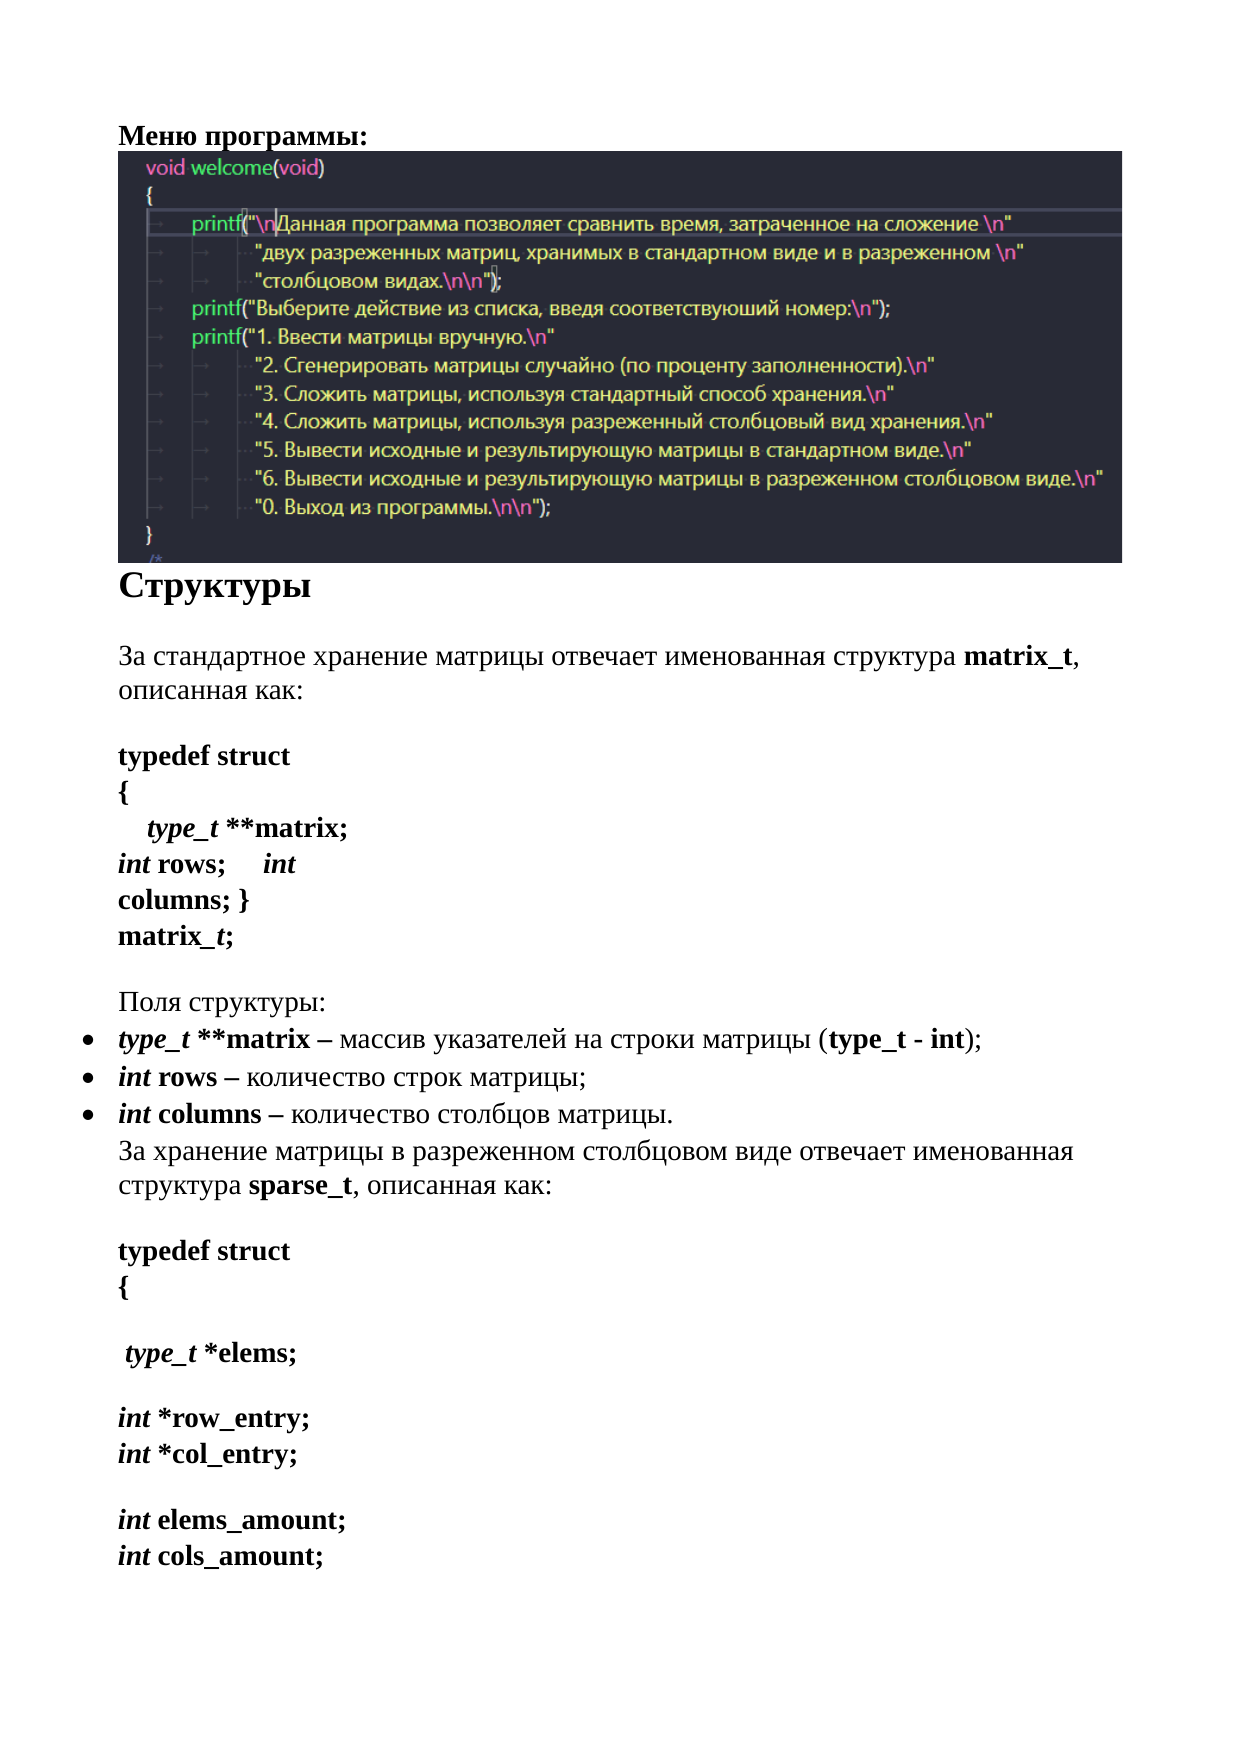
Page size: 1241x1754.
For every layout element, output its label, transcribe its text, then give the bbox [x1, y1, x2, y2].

list int rows – количество строк матрицы; [81, 1058, 1122, 1093]
text int elems_amount; int cols_amount; [118, 1502, 376, 1572]
text За стандартное хранение матрицы отвечает именованная структура matrix_t, описанная как: [118, 638, 1122, 705]
text type_t **matrix; int rows; int columns; } matrix_t; [118, 810, 349, 952]
text Структуры [118, 563, 1122, 606]
text { [118, 1269, 376, 1303]
text Меню программы: [118, 118, 1122, 151]
text int *row_entry; int *col_entry; [118, 1400, 376, 1470]
text Поля структуры: [118, 984, 1122, 1018]
text typedef struct [118, 738, 1122, 771]
list type_t **matrix – массив указателей на строки матрицы (type_t - int); [81, 1020, 1122, 1055]
text typedef struct [118, 1233, 1122, 1267]
text За хранение матрицы в разреженном столбцовом виде отвечает именованная структура sparse_t, описанная как: [118, 1133, 1122, 1201]
text type_t *elems; [118, 1335, 376, 1368]
text { [118, 774, 1122, 807]
list int columns – количество столбцов матрицы. [81, 1096, 1122, 1131]
